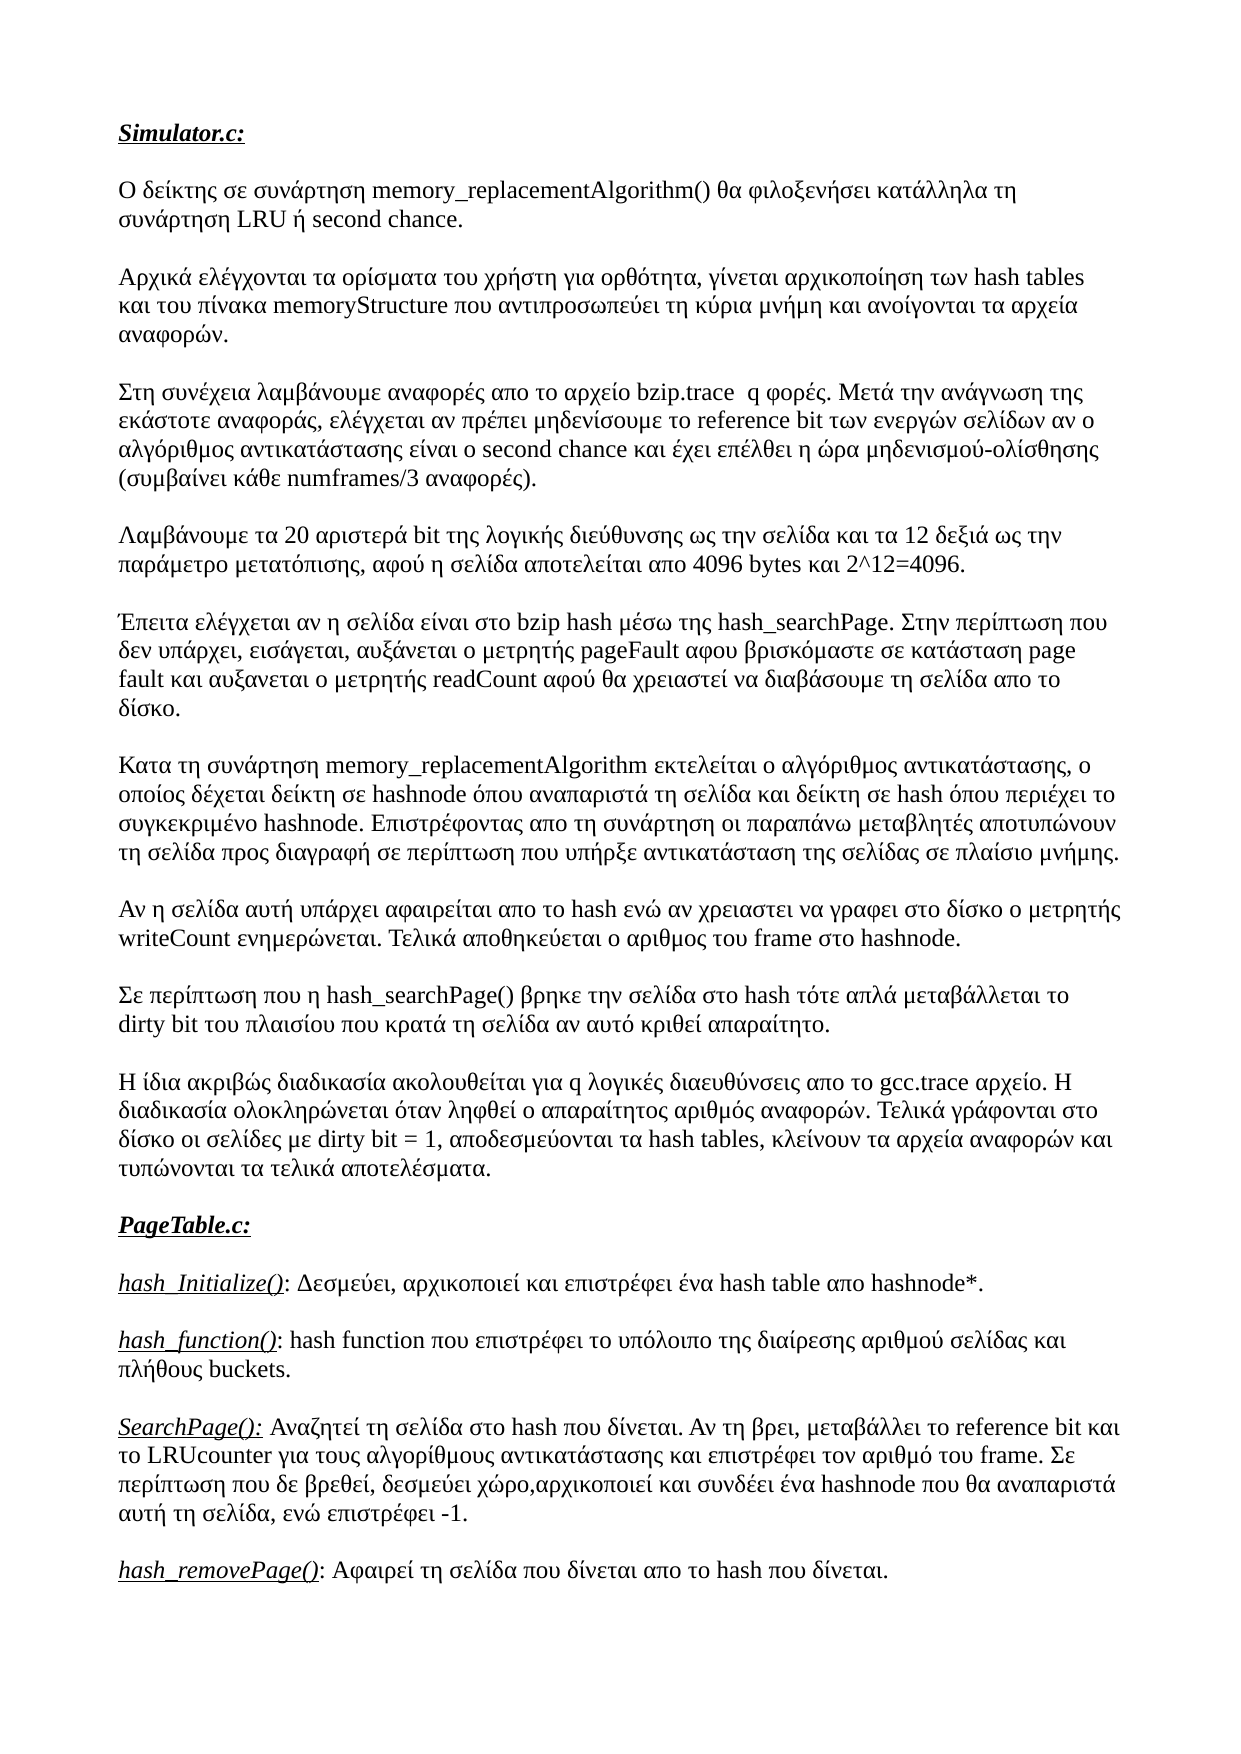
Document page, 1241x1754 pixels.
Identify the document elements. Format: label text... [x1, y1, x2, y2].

text Στη συνέχεια λαμβάνουμε αναφορές απο το αρχείο bzip.trace q φορές. Μετά την ανάγνωση της εκάστοτε αναφοράς, ελέγχεται αν πρέπει μηδενίσουμε το reference bit των ενεργών σελίδων αν ο αλγόριθμος αντικατάστασης είναι ο second chance και έχει επέλθει η ώρα μηδενισμού-ολίσθησης (συμβαίνει κάθε numframes/3 αναφορές). [118, 377, 1122, 492]
text Η ίδια ακριβώς διαδικασία ακολουθείται για q λογικές διαευθύνσεις απο το gcc.trace αρχείο. Η διαδικασία ολοκληρώνεται όταν ληφθεί ο απαραίτητος αριθμός αναφορών. Τελικά γράφονται στο δίσκο οι σελίδες με dirty bit = 1, αποδεσμεύονται τα hash tables, κλείνουν τα αρχεία αναφορών και τυπώνονται τα τελικά αποτελέσματα. [118, 1067, 1122, 1182]
text PageTable.c: [118, 1211, 1122, 1239]
text SearchPage(): Αναζητεί τη σελίδα στο hash που δίνεται. Αν τη βρει, μεταβάλλει το reference bit και το LRUcounter για τους αλγορίθμους αντικατάστασης και επιστρέφει τον αριθμό του frame. Σε περίπτωση που δε βρεθεί, δεσμεύει χώρο,αρχικοποιεί και συνδέει ένα hashnode που θα αναπαριστά αυτή τη σελίδα, ενώ επιστρέφει -1. [118, 1412, 1122, 1527]
text hash_function(): hash function που επιστρέφει το υπόλοιπο της διαίρεσης αριθμού σελίδας και πλήθους buckets. [118, 1326, 1122, 1383]
text Σε περίπτωση που η hash_searchPage() βρηκε την σελίδα στο hash τότε απλά μεταβάλλεται το dirty bit του πλαισίου που κρατά τη σελίδα αν αυτό κριθεί απαραίτητο. [118, 981, 1122, 1038]
text hash_Initialize(): Δεσμεύει, αρχικοποιεί και επιστρέφει ένα hash table απο hashnode*. [118, 1268, 1122, 1297]
text hash_removePage(): Αφαιρεί τη σελίδα που δίνεται απο το hash που δίνεται. [118, 1556, 1122, 1584]
text Κατα τη συνάρτηση memory_replacementAlgorithm εκτελείται ο αλγόριθμος αντικατάστασης, ο οποίος δέχεται δείκτη σε hashnode όπου αναπαριστά τη σελίδα και δείκτη σε hash όπου περιέχει το συγκεκριμένο hashnode. Επιστρέφοντας απο τη συνάρτηση οι παραπάνω μεταβλητές αποτυπώνουν τη σελίδα προς διαγραφή σε περίπτωση που υπήρξε αντικατάσταση της σελίδας σε πλαίσιο μνήμης. [118, 751, 1122, 866]
text Ο δείκτης σε συνάρτηση memory_replacementAlgorithm() θα φιλοξενήσει κατάλληλα τη συνάρτηση LRU ή second chance. [118, 176, 1122, 233]
text Αρχικά ελέγχονται τα ορίσματα του χρήστη για ορθότητα, γίνεται αρχικοποίηση των hash tables και του πίνακα memoryStructure που αντιπροσωπεύει τη κύρια μνήμη και ανοίγονται τα αρχεία αναφορών. [118, 262, 1122, 348]
text Έπειτα ελέγχεται αν η σελίδα είναι στο bzip hash μέσω της hash_searchPage. Στην περίπτωση που δεν υπάρχει, εισάγεται, αυξάνεται ο μετρητής pageFault αφου βρισκόμαστε σε κατάσταση page fault και αυξανεται ο μετρητής readCount αφού θα χρειαστεί να διαβάσουμε τη σελίδα απο το δίσκο. [118, 607, 1122, 722]
text Simulator.c: [118, 118, 1122, 147]
text Αν η σελίδα αυτή υπάρχει αφαιρείται απο το hash ενώ αν χρειαστει να γραφει στο δίσκο ο μετρητής writeCount ενημερώνεται. Τελικά αποθηκεύεται ο αριθμος του frame στο hashnode. [118, 894, 1122, 952]
text Λαμβάνουμε τα 20 αριστερά bit της λογικής διεύθυνσης ως την σελίδα και τα 12 δεξιά ως την παράμετρο μετατόπισης, αφού η σελίδα αποτελείται απο 4096 bytes και 2^12=4096. [118, 521, 1122, 578]
